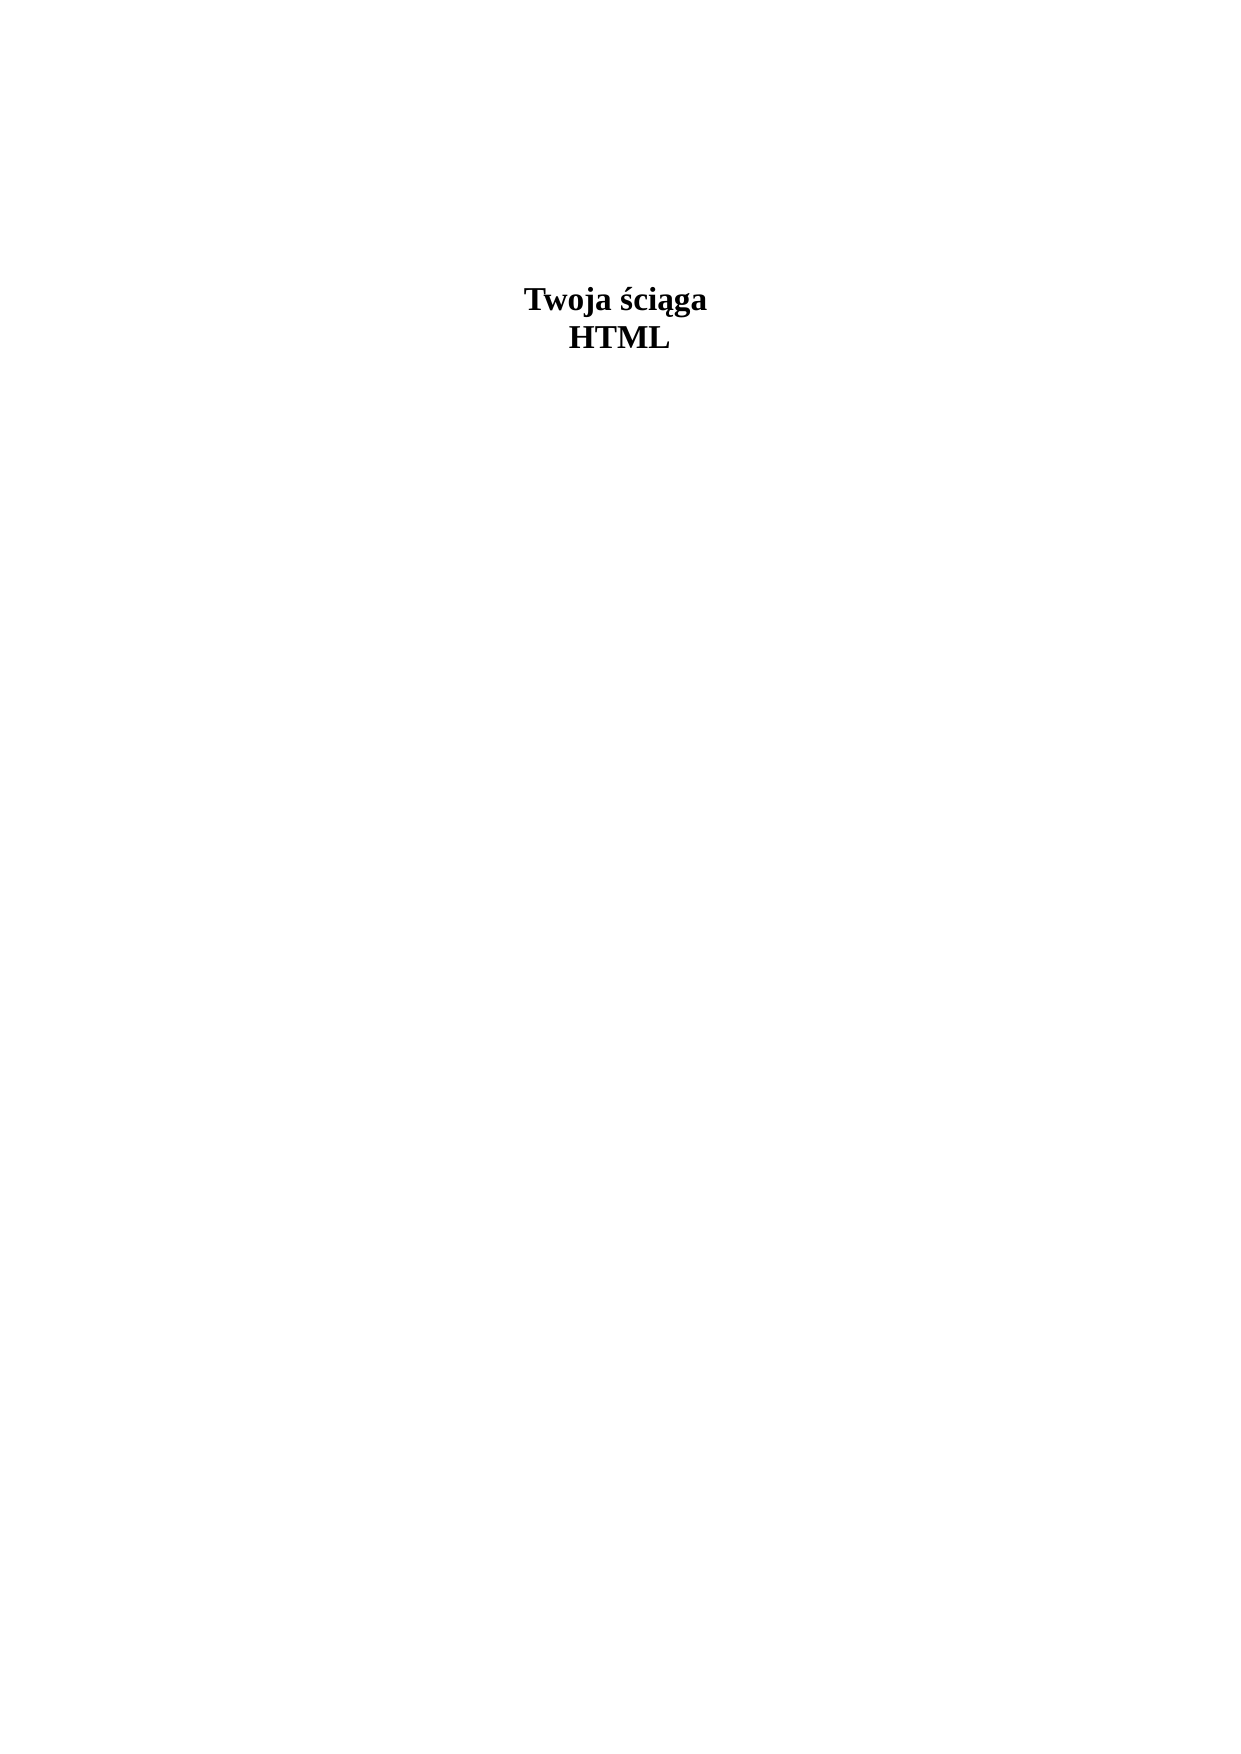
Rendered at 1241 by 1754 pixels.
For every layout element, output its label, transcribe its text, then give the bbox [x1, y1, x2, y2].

text HTML [43, 318, 1196, 356]
text Twoja ściąga [43, 279, 1196, 318]
